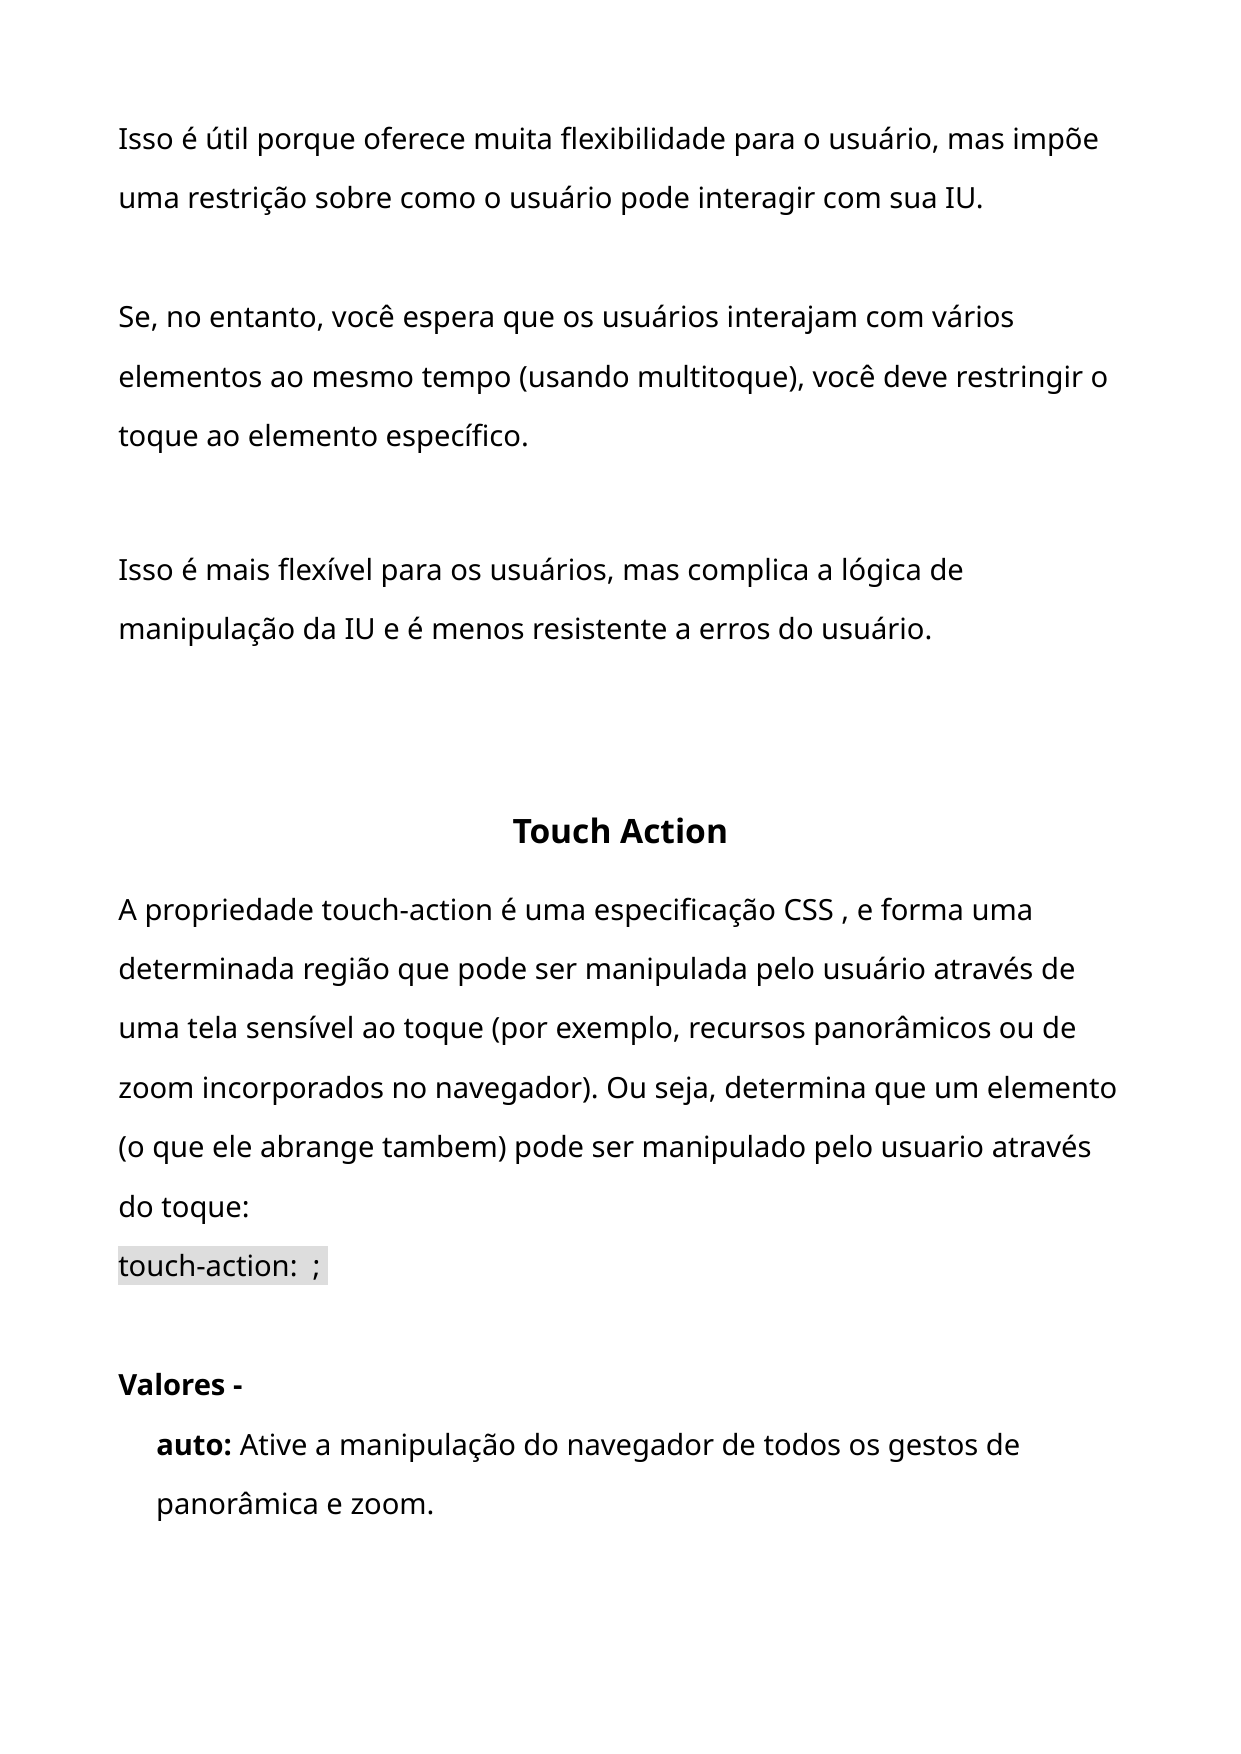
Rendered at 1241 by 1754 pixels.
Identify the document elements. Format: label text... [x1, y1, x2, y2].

subtitle Touch Action [118, 808, 1122, 853]
text Isso é útil porque oferece muita flexibilidade para o usuário, mas impõe uma restrição sobre como o usuário pode interagir com sua IU. [118, 118, 1122, 217]
text Se, no entanto, você espera que os usuários interajam com vários elementos ao mesmo tempo (usando multitoque), você deve restringir o toque ao elemento específico. [118, 297, 1122, 455]
text touch-action: ; [118, 1246, 1122, 1285]
text Valores - [118, 1365, 1122, 1404]
text A propriedade touch-action é uma especificação CSS , e forma uma determinada região que pode ser manipulada pelo usuário através de uma tela sensível ao toque (por exemplo, recursos panorâmicos ou de zoom incorporados no navegador). Ou seja, determina que um elemento (o que ele abrange tambem) pode ser manipulado pelo usuario através do toque: [118, 889, 1122, 1226]
text auto: Ative a manipulação do navegador de todos os gestos de [118, 1424, 1122, 1464]
text panorâmica e zoom. [118, 1484, 1122, 1523]
text Isso é mais flexível para os usuários, mas complica a lógica de manipulação da IU e é menos resistente a erros do usuário. [118, 549, 1122, 648]
